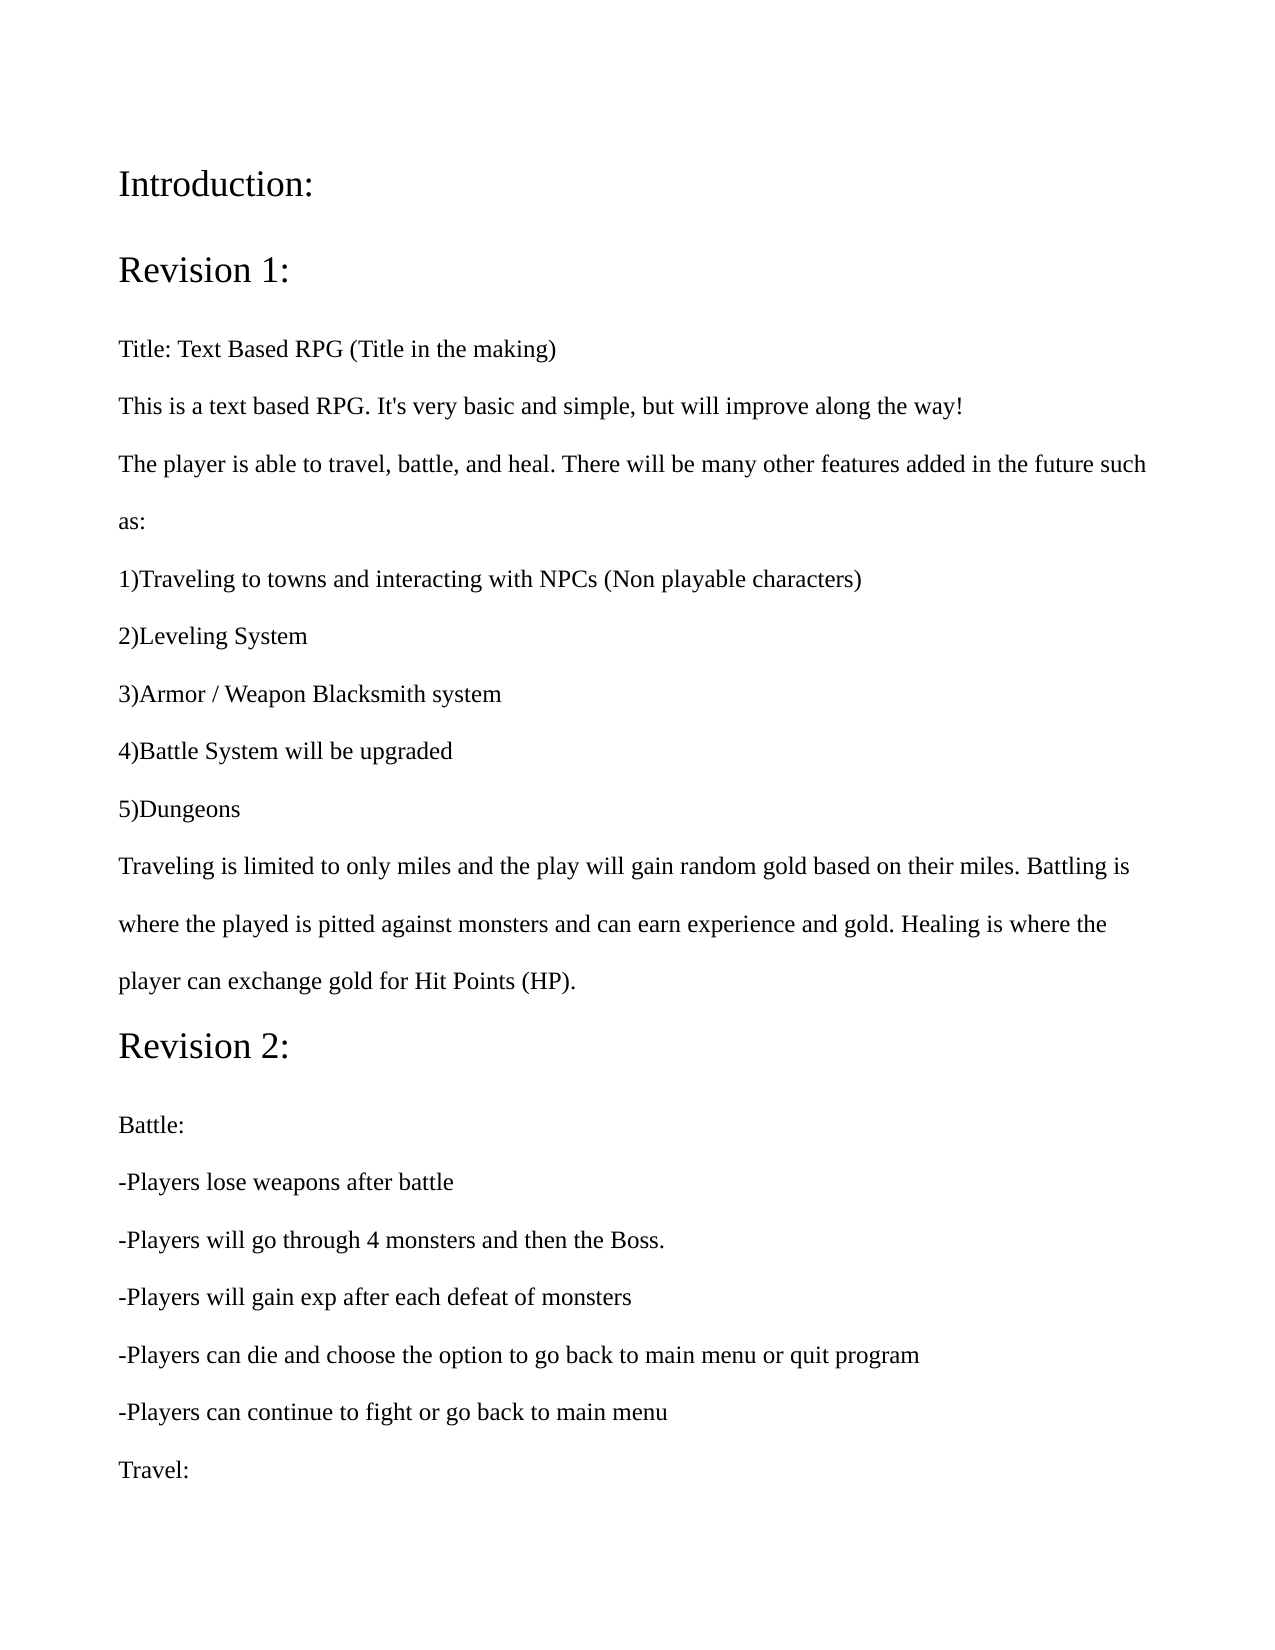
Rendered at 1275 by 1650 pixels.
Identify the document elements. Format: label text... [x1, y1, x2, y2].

text Travel: [118, 1455, 1157, 1484]
text -Players lose weapons after battle [118, 1167, 1157, 1196]
text Revision 2: [118, 1024, 1157, 1067]
text 2)Leveling System [118, 621, 1157, 650]
text 5)Dungeons [118, 794, 1157, 822]
text Introduction: [118, 161, 1157, 204]
text 3)Armor / Weapon Blacksmith system [118, 679, 1157, 707]
text Battle: [118, 1110, 1157, 1139]
text The player is able to travel, battle, and heal. There will be many other features added in the future such as: [118, 449, 1157, 535]
text Title: Text Based RPG (Title in the making) [118, 334, 1157, 362]
text Traveling is limited to only miles and the play will gain random gold based on their miles. Battling is where the played is pitted against monsters and can earn experience and gold. Healing is where the player can exchange gold for Hit Points (HP). [118, 851, 1157, 995]
text -Players can continue to fight or go back to main menu [118, 1397, 1157, 1426]
text 4)Battle System will be upgraded [118, 736, 1157, 765]
text -Players can die and choose the option to go back to main menu or quit program [118, 1340, 1157, 1369]
text Revision 1: [118, 247, 1157, 291]
text 1)Traveling to towns and interacting with NPCs (Non playable characters) [118, 564, 1157, 592]
text -Players will gain exp after each defeat of monsters [118, 1282, 1157, 1311]
text -Players will go through 4 monsters and then the Boss. [118, 1225, 1157, 1254]
text This is a text based RPG. It's very basic and simple, but will improve along the way! [118, 391, 1157, 420]
